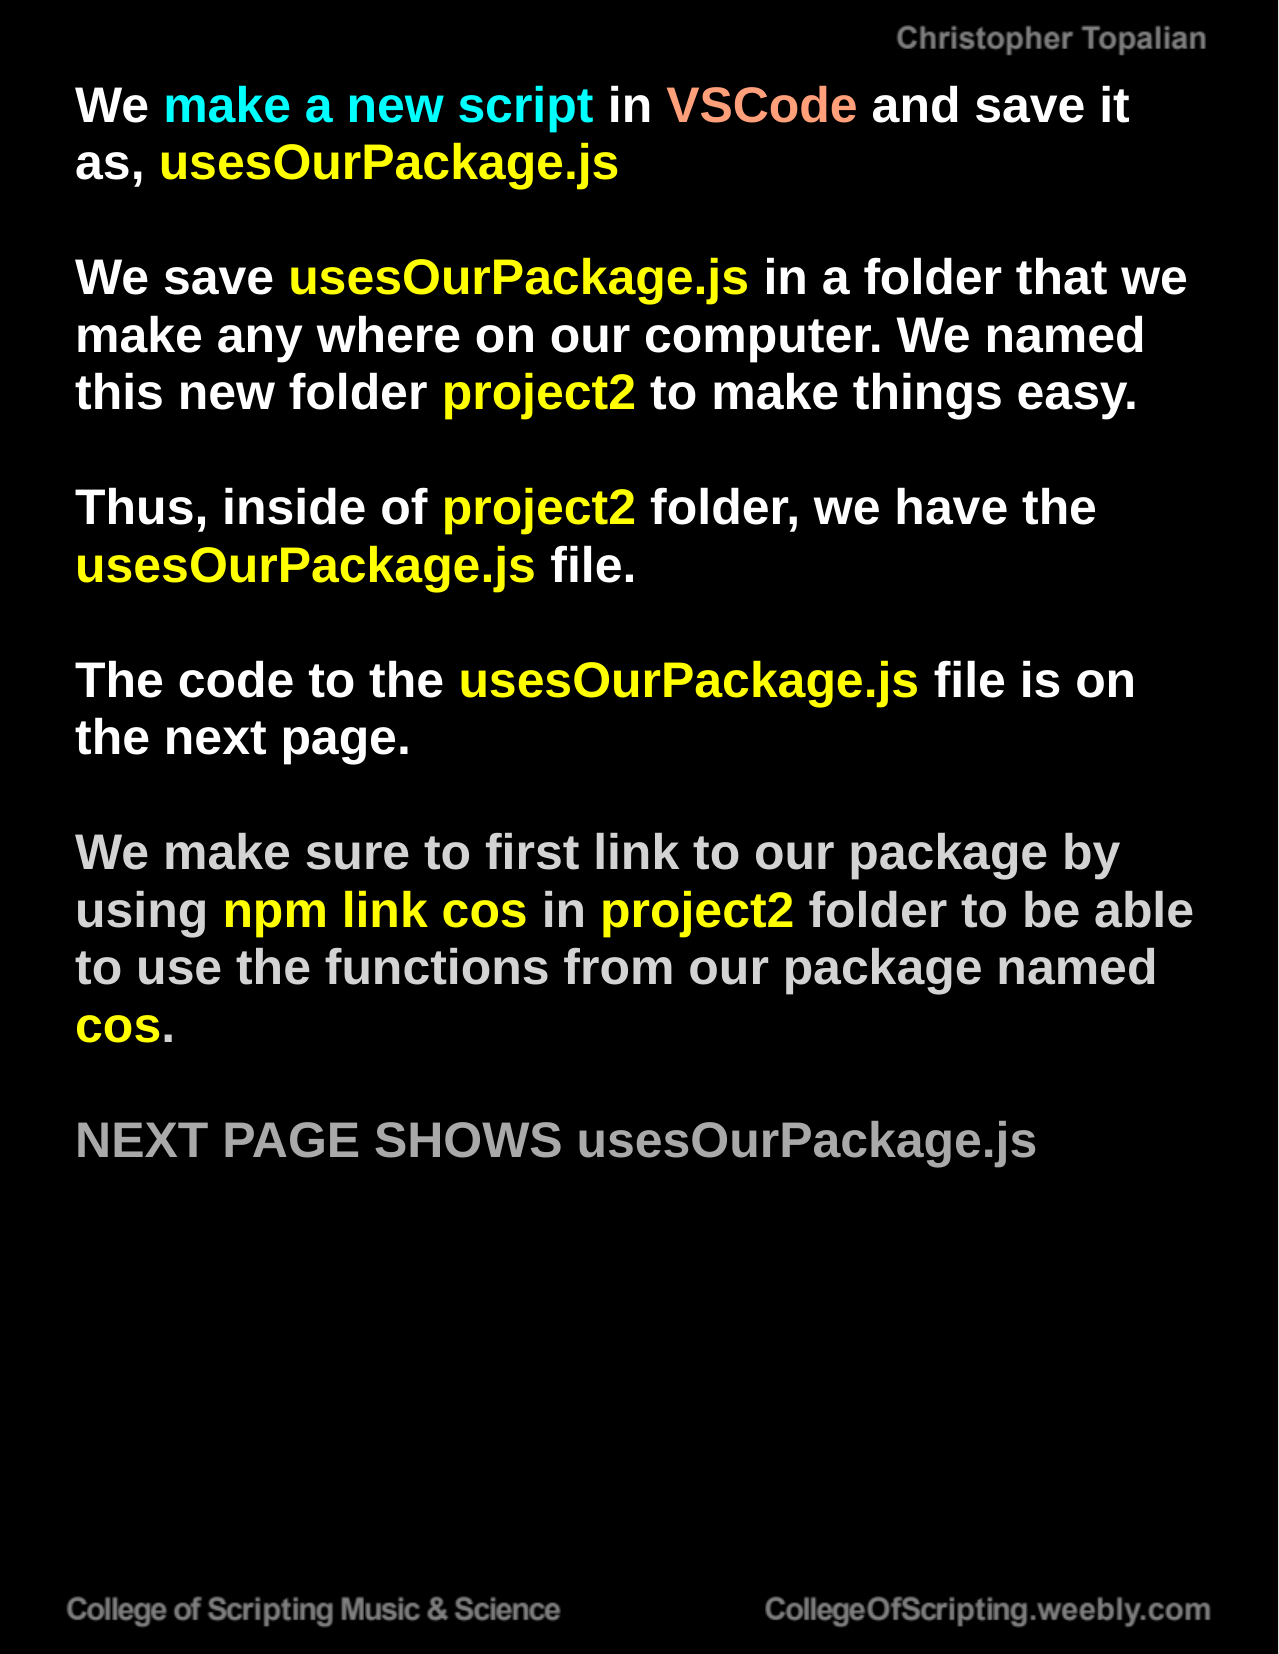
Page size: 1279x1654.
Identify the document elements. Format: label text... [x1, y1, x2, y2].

text NEXT PAGE SHOWS usesOurPackage.js [75, 1110, 1203, 1167]
text We make a new script in VSCode and save it as, usesOurPackage.js [75, 75, 1203, 190]
text We make sure to first link to our package by using npm link cos in project2 folder to be able to use the functions from our package named cos. [75, 822, 1203, 1052]
text The code to the usesOurPackage.js file is on the next page. [75, 650, 1203, 765]
text We save usesOurPackage.js in a folder that we make any where on our computer. We named this new folder project2 to make things easy. [75, 247, 1203, 420]
text Thus, inside of project2 folder, we have the usesOurPackage.js file. [75, 477, 1203, 592]
